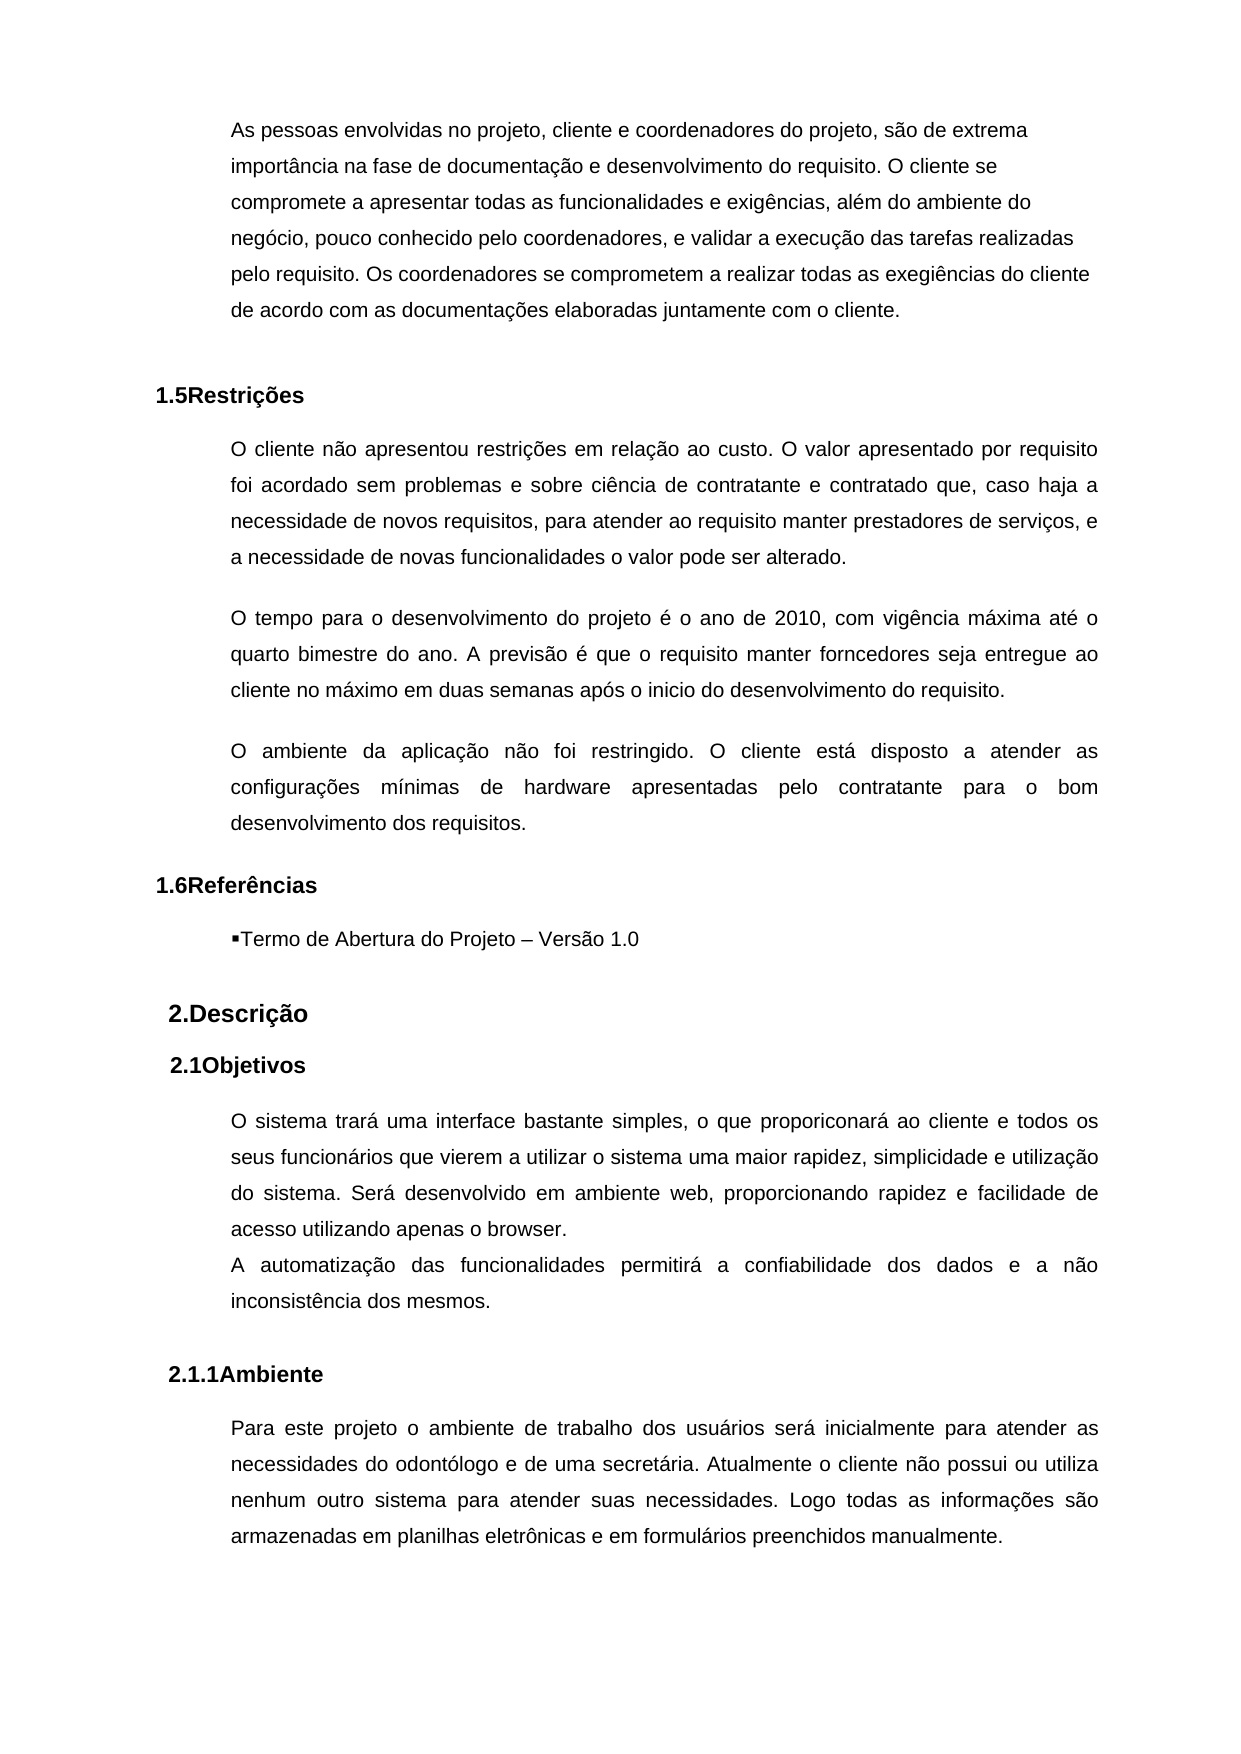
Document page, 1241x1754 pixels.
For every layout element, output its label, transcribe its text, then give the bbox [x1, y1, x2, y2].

text O ambiente da aplicação não foi restringido. O cliente está disposto a atender as configurações mínimas de hardware apresentadas pelo contratante para o bom desenvolvimento dos requisitos. [230, 739, 1100, 835]
subtitle Referências [156, 872, 1100, 898]
text Para este projeto o ambiente de trabalho dos usuários será inicialmente para atender as necessidades do odontólogo e de uma secretária. Atualmente o cliente não possui ou utiliza nenhum outro sistema para atender suas necessidades. Logo todas as informações são armazenadas em planilhas eletrônicas e em formulários preenchidos manualmente. [231, 1416, 1100, 1547]
text As pessoas envolvidas no projeto, cliente e coordenadores do projeto, são de extrema importância na fase de documentação e desenvolvimento do requisito. O cliente se compromete a apresentar todas as funcionalidades e exigências, além do ambiente do negócio, pouco conhecido pelo coordenadores, e validar a execução das tarefas realizadas pelo requisito. Os coordenadores se comprometem a realizar todas as exegiências do cliente de acordo com as documentações elaboradas juntamente com o cliente. [231, 118, 1100, 322]
text A automatização das funcionalidades permitirá a confiabilidade dos dados e a não inconsistência dos mesmos. [231, 1253, 1100, 1313]
text O cliente não apresentou restrições em relação ao custo. O valor apresentado por requisito foi acordado sem problemas e sobre ciência de contratante e contratado que, caso haja a necessidade de novos requisitos, para atender ao requisito manter prestadores de serviços, e a necessidade de novas funcionalidades o valor pode ser alterado. [230, 437, 1100, 569]
subtitle Restrições [155, 382, 1100, 408]
subtitle 2.Descrição [118, 999, 1100, 1027]
subtitle Objetivos [168, 1052, 1100, 1079]
list Termo de Abertura do Projeto – Versão 1.0 [231, 927, 1100, 951]
text O sistema trará uma interface bastante simples, o que proporiconará ao cliente e todos os seus funcionários que vierem a utilizar o sistema uma maior rapidez, simplicidade e utilização do sistema. Será desenvolvido em ambiente web, proporcionando rapidez e facilidade de acesso utilizando apenas o browser. [231, 1109, 1100, 1241]
subtitle Ambiente [168, 1361, 1100, 1387]
text O tempo para o desenvolvimento do projeto é o ano de 2010, com vigência máxima até o quarto bimestre do ano. A previsão é que o requisito manter forncedores seja entregue ao cliente no máximo em duas semanas após o inicio do desenvolvimento do requisito. [230, 606, 1100, 702]
